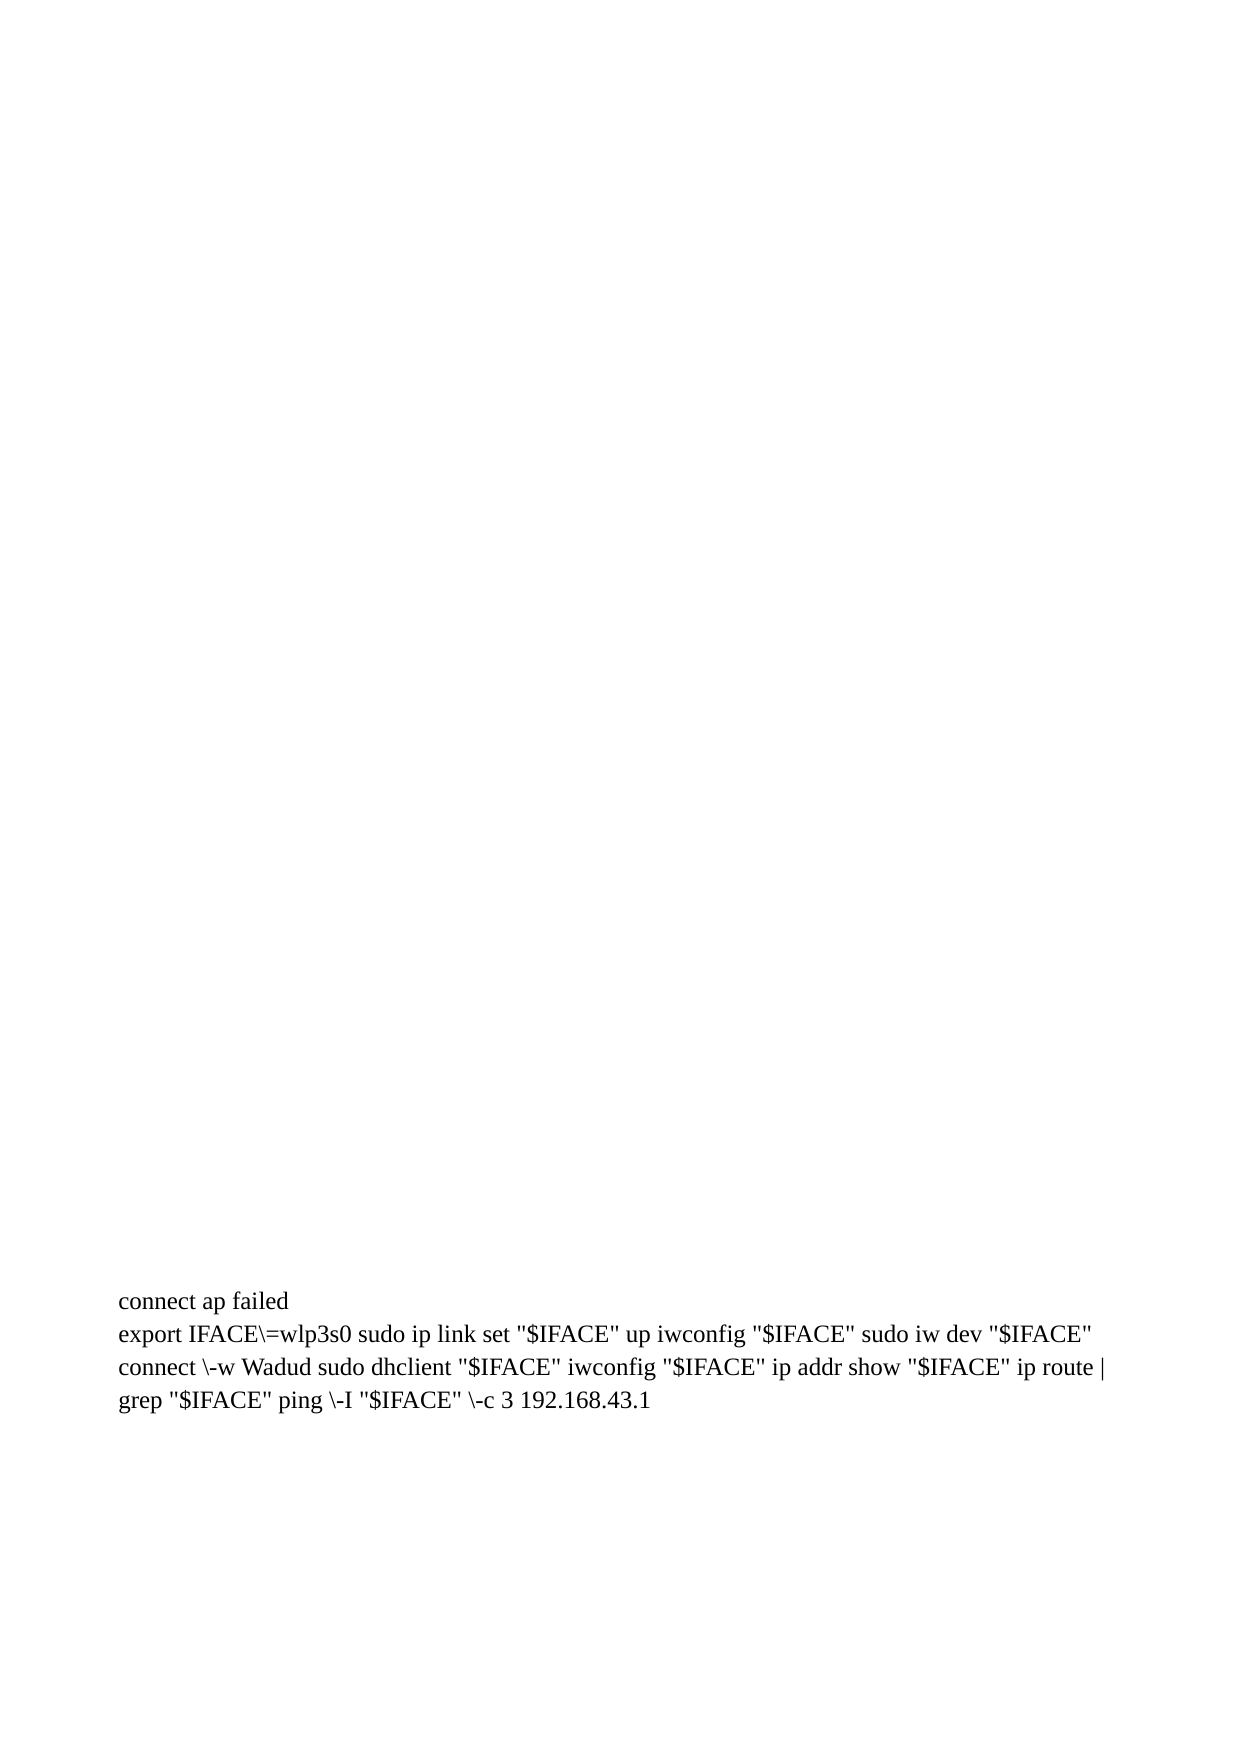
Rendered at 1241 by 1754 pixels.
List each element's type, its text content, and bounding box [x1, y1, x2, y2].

text export IFACE\=wlp3s0 sudo ip link set "$IFACE" up iwconfig "$IFACE" sudo iw dev "$IFACE" connect \-w Wadud sudo dhclient "$IFACE" iwconfig "$IFACE" ip addr show "$IFACE" ip route | grep "$IFACE" ping \-I "$IFACE" \-c 3 192.168.43.1 [118, 1319, 1122, 1414]
text connect ap failed [118, 1286, 1122, 1315]
